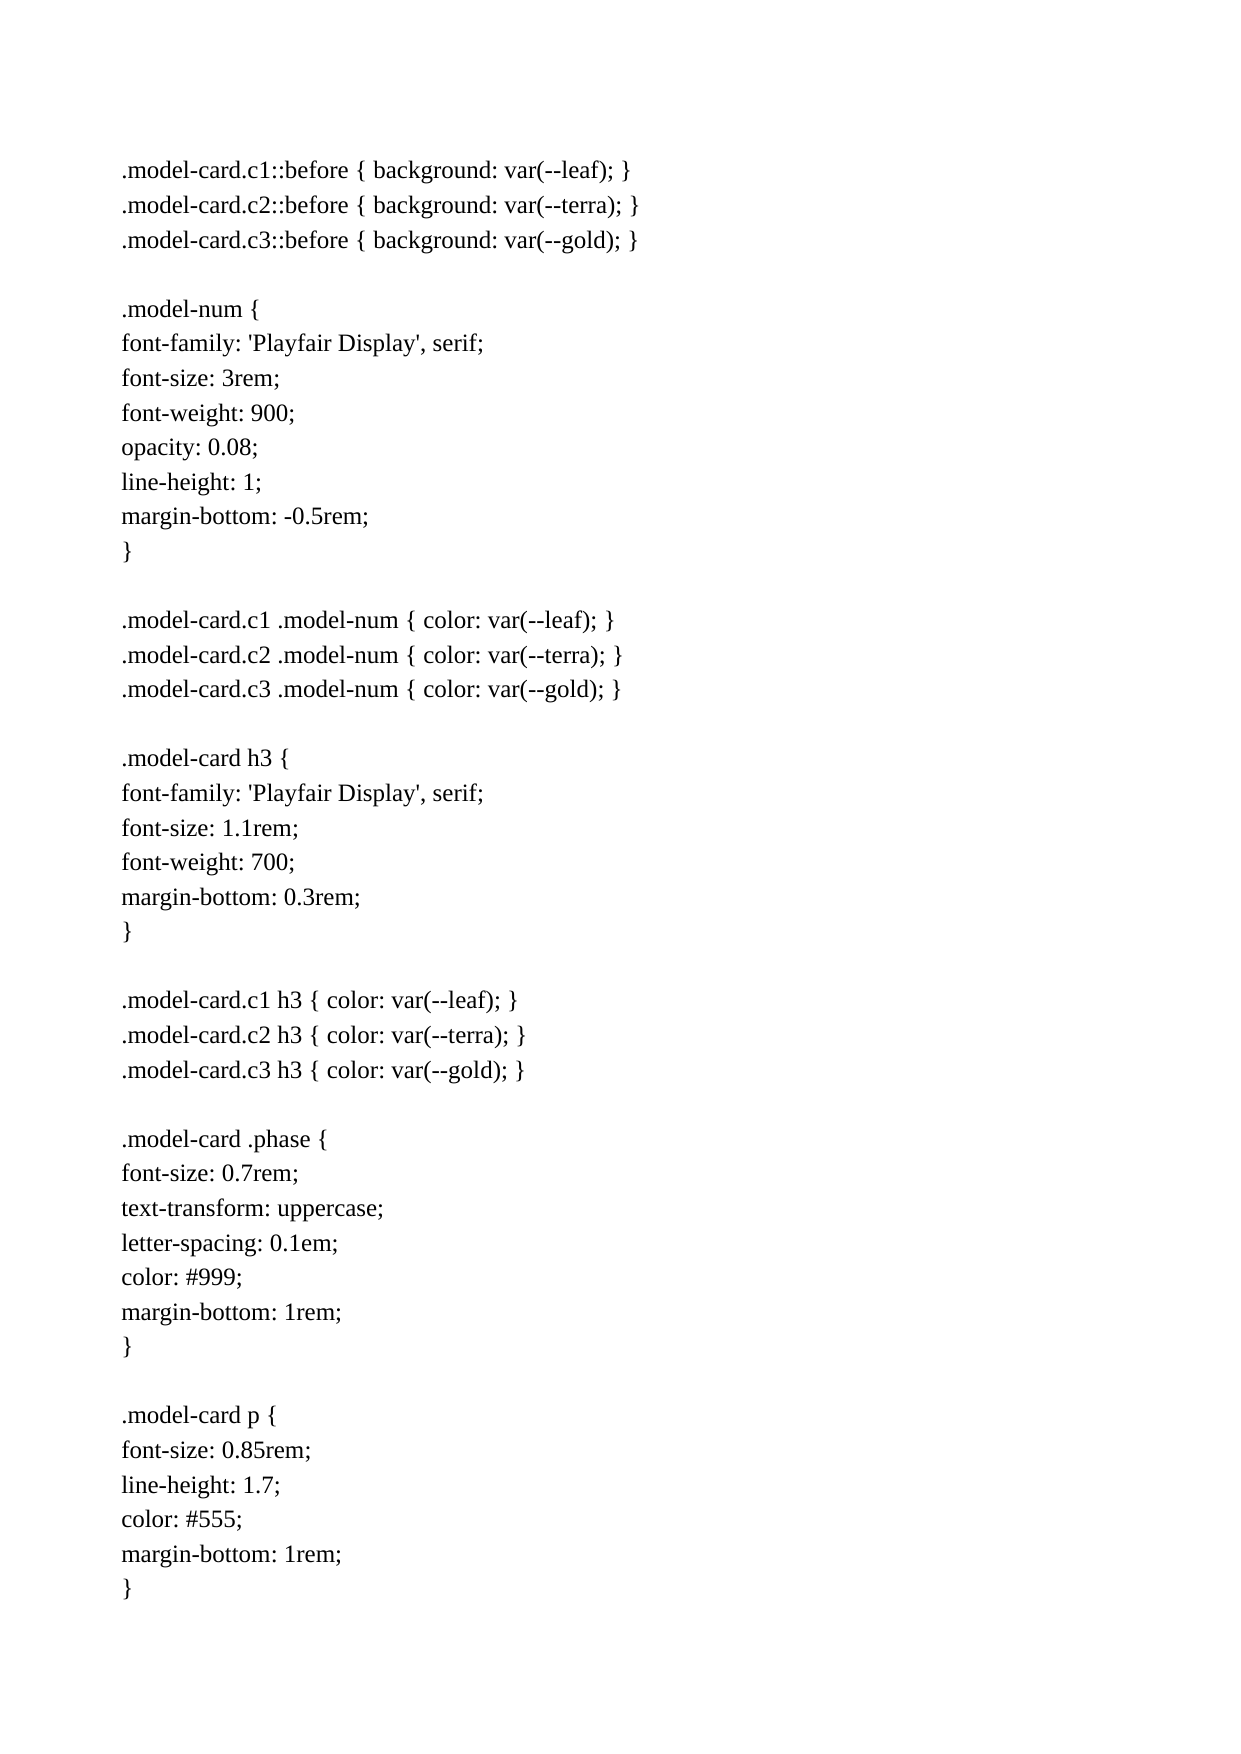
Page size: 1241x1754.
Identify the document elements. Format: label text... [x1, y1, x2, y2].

table_cell .model-card.c3 .model-num { color: var(--gold); } [118, 671, 1122, 706]
table_cell [118, 1086, 1122, 1121]
table_cell } [118, 533, 1122, 568]
table_cell .model-card.c2 h3 { color: var(--terra); } [118, 1017, 1122, 1052]
table_cell [118, 706, 1122, 741]
table_cell [118, 256, 1122, 291]
table_cell color: #555; [118, 1501, 1122, 1536]
table_cell opacity: 0.08; [118, 429, 1122, 464]
table_cell margin-bottom: 1rem; [118, 1294, 1122, 1328]
table_cell margin-bottom: 1rem; [118, 1536, 1122, 1571]
table_cell letter-spacing: 0.1em; [118, 1225, 1122, 1259]
table_cell margin-bottom: 0.3rem; [118, 879, 1122, 913]
table_cell font-size: 0.85rem; [118, 1432, 1122, 1467]
table_cell font-weight: 700; [118, 844, 1122, 879]
table_cell color: #999; [118, 1259, 1122, 1294]
table_cell [118, 118, 1122, 153]
table_cell line-height: 1.7; [118, 1467, 1122, 1501]
table_cell line-height: 1; [118, 464, 1122, 498]
table_cell font-weight: 900; [118, 395, 1122, 429]
table_cell margin-bottom: -0.5rem; [118, 499, 1122, 533]
table_cell .model-card.c2::before { background: var(--terra); } [118, 187, 1122, 222]
table_cell font-size: 0.7rem; [118, 1156, 1122, 1190]
table_cell .model-card.c1 .model-num { color: var(--leaf); } [118, 602, 1122, 637]
table_cell font-family: 'Playfair Display', serif; [118, 775, 1122, 810]
table_cell .model-card p { [118, 1398, 1122, 1432]
table_cell font-size: 3rem; [118, 360, 1122, 395]
table_cell .model-card.c3::before { background: var(--gold); } [118, 222, 1122, 256]
table_cell } [118, 914, 1122, 948]
table_cell font-family: 'Playfair Display', serif; [118, 326, 1122, 360]
table_cell .model-card.c3 h3 { color: var(--gold); } [118, 1052, 1122, 1086]
table_cell .model-card.c1 h3 { color: var(--leaf); } [118, 983, 1122, 1017]
table_cell } [118, 1571, 1122, 1605]
table_cell [118, 948, 1122, 983]
table_cell font-size: 1.1rem; [118, 810, 1122, 844]
table_cell [118, 568, 1122, 602]
table_cell [118, 1363, 1122, 1398]
table_cell .model-card.c1::before { background: var(--leaf); } [118, 153, 1122, 187]
table_cell .model-num { [118, 291, 1122, 326]
table_cell .model-card.c2 .model-num { color: var(--terra); } [118, 637, 1122, 671]
table_cell .model-card .phase { [118, 1121, 1122, 1156]
table_cell } [118, 1329, 1122, 1363]
table_cell text-transform: uppercase; [118, 1190, 1122, 1225]
table_cell .model-card h3 { [118, 741, 1122, 775]
